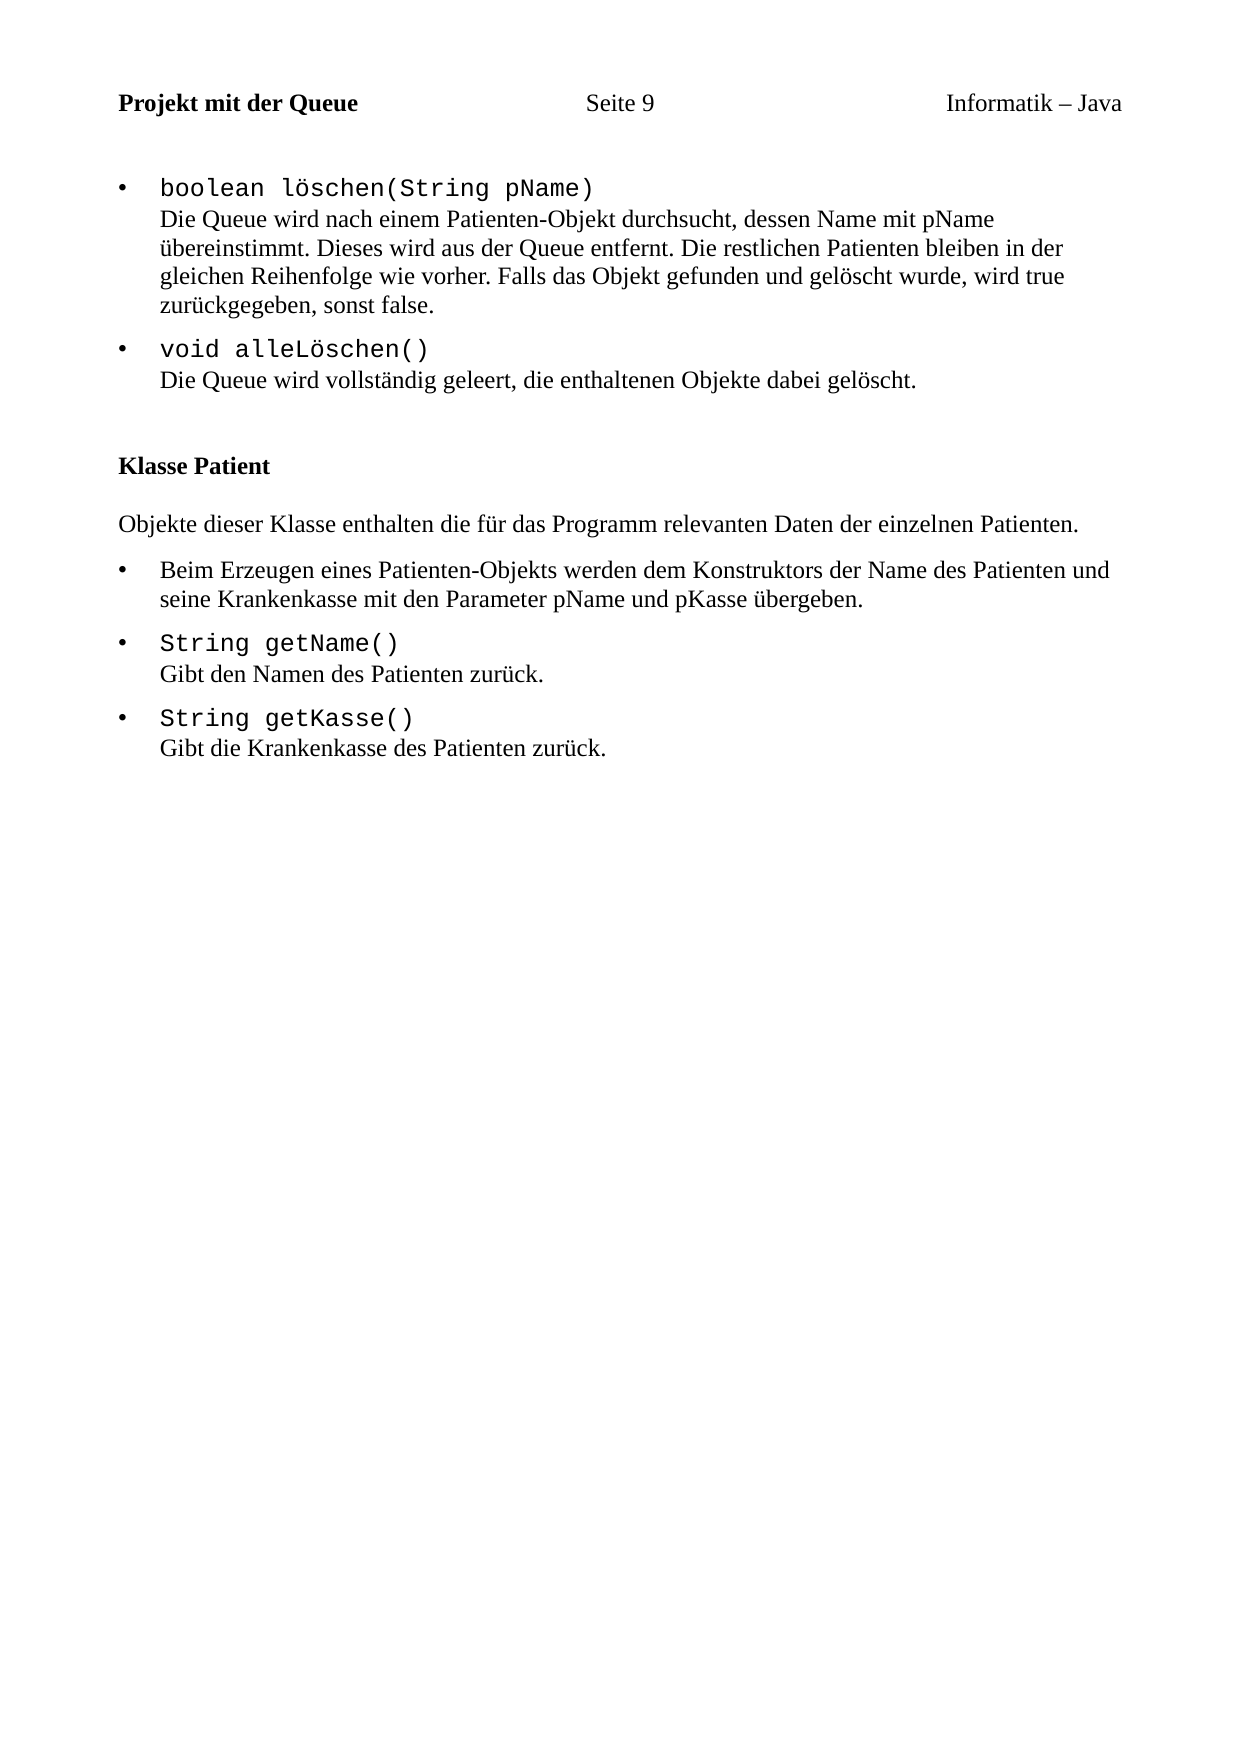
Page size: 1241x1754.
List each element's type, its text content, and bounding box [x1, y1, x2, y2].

list Beim Erzeugen eines Patienten-Objekts werden dem Konstruktors der Name des Patienten und seine Krankenkasse mit den Parameter pName und pKasse übergeben. [118, 555, 1122, 613]
text Objekte dieser Klasse enthalten die für das Programm relevanten Daten der einzelnen Patienten. [118, 509, 1122, 537]
text Klasse Patient [118, 451, 1122, 480]
list String getName() Gibt den Namen des Patienten zurück. [118, 630, 1122, 687]
list void alleLöschen() Die Queue wird vollständig geleert, die enthaltenen Objekte dabei gelöscht. [118, 337, 1122, 394]
list String getKasse() Gibt die Krankenkasse des Patienten zurück. [118, 705, 1122, 762]
list boolean löschen(String pName) Die Queue wird nach einem Patienten-Objekt durchsucht, dessen Name mit pName übereinstimmt. Dieses wird aus der Queue entfernt. Die restlichen Patienten bleiben in der gleichen Reihenfolge wie vorher. Falls das Objekt gefunden und gelöscht wurde, wird true zurückgegeben, sonst false. [118, 176, 1122, 319]
